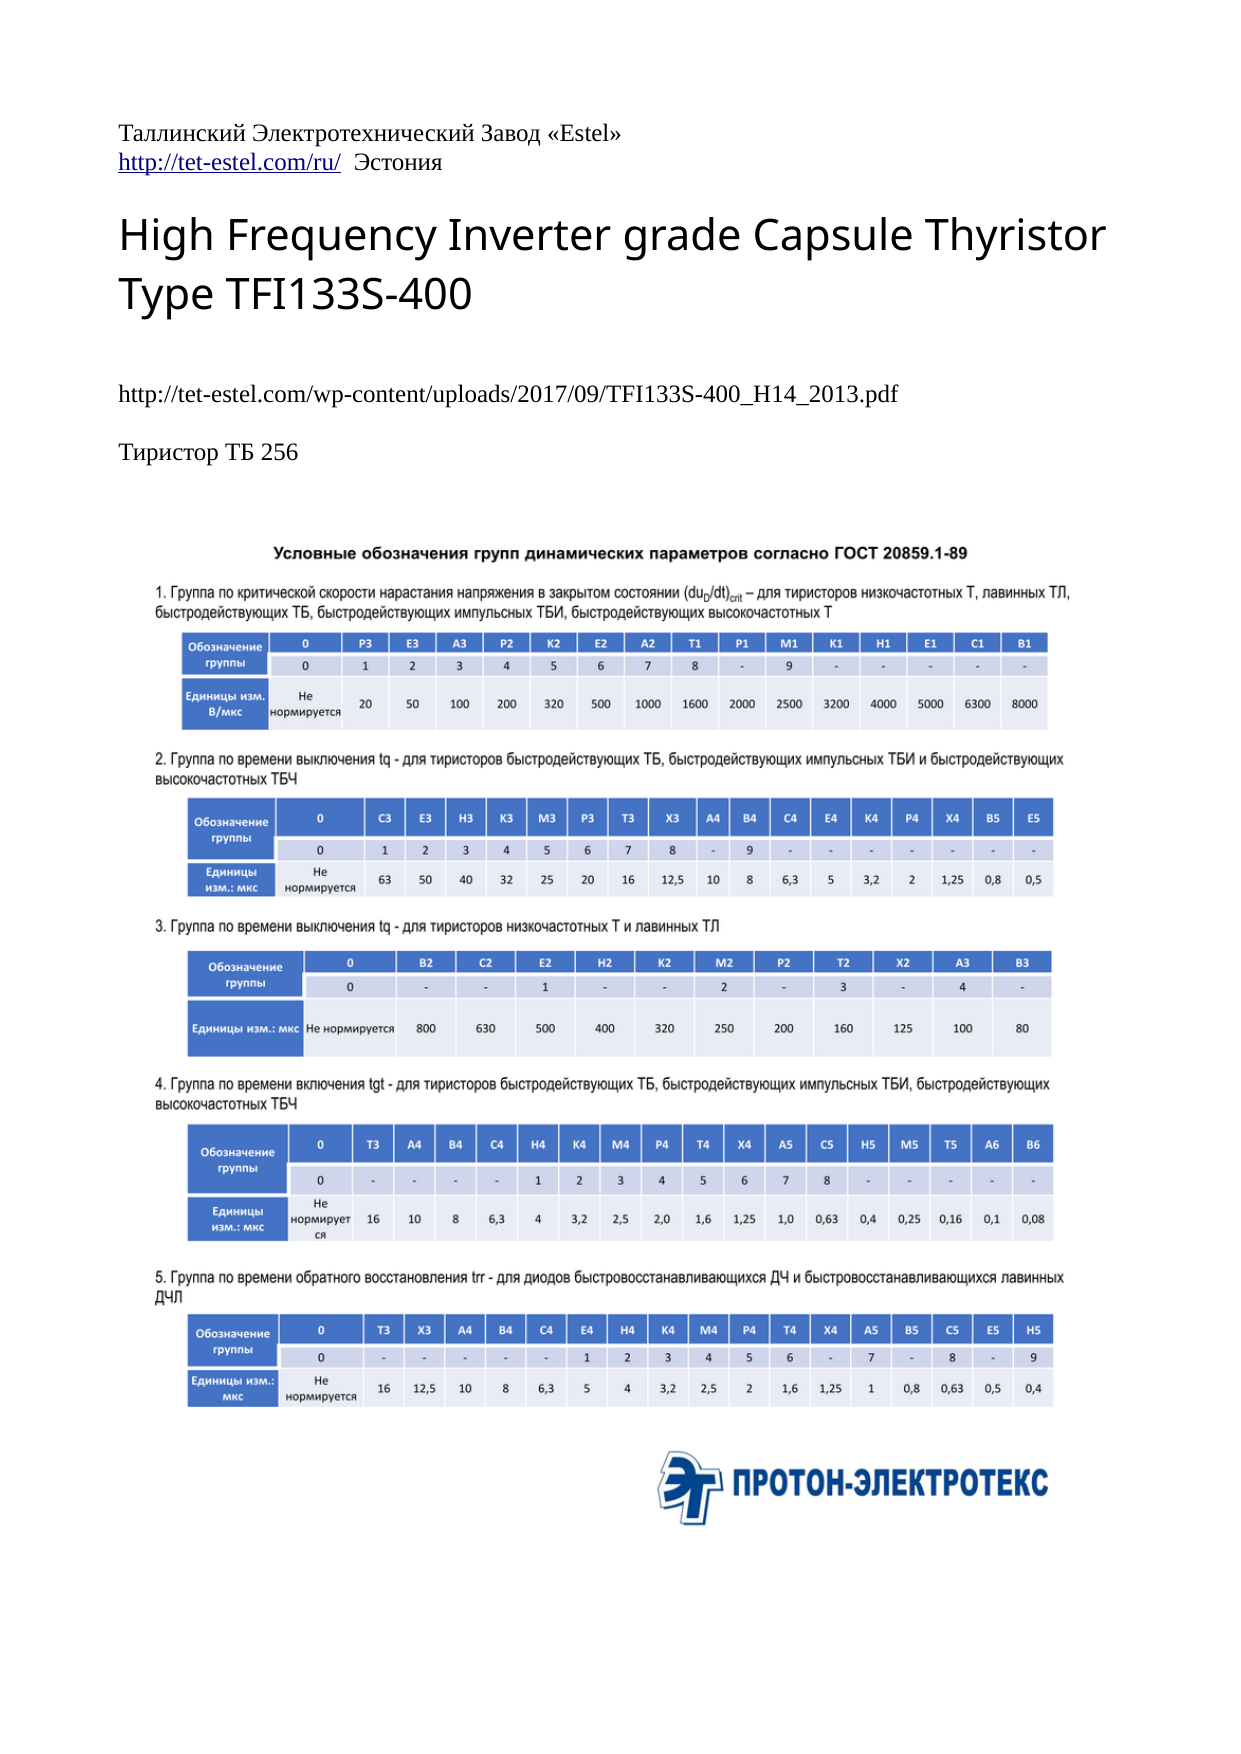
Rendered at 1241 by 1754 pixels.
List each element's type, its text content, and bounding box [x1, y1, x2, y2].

text http://tet-estel.com/ru/ Эстония [118, 147, 1122, 176]
text http://tet-estel.com/wp-content/uploads/2017/09/TFI133S-400_H14_2013.pdf [118, 379, 1122, 408]
text Тиристор ТБ 256 [118, 437, 1122, 466]
text High Frequency Inverter grade Capsule Thyristor Type TFI133S-400 [118, 204, 1122, 322]
text Таллинский Электротехнический Завод «Estel» [118, 118, 1122, 147]
picture [118, 494, 1123, 1590]
